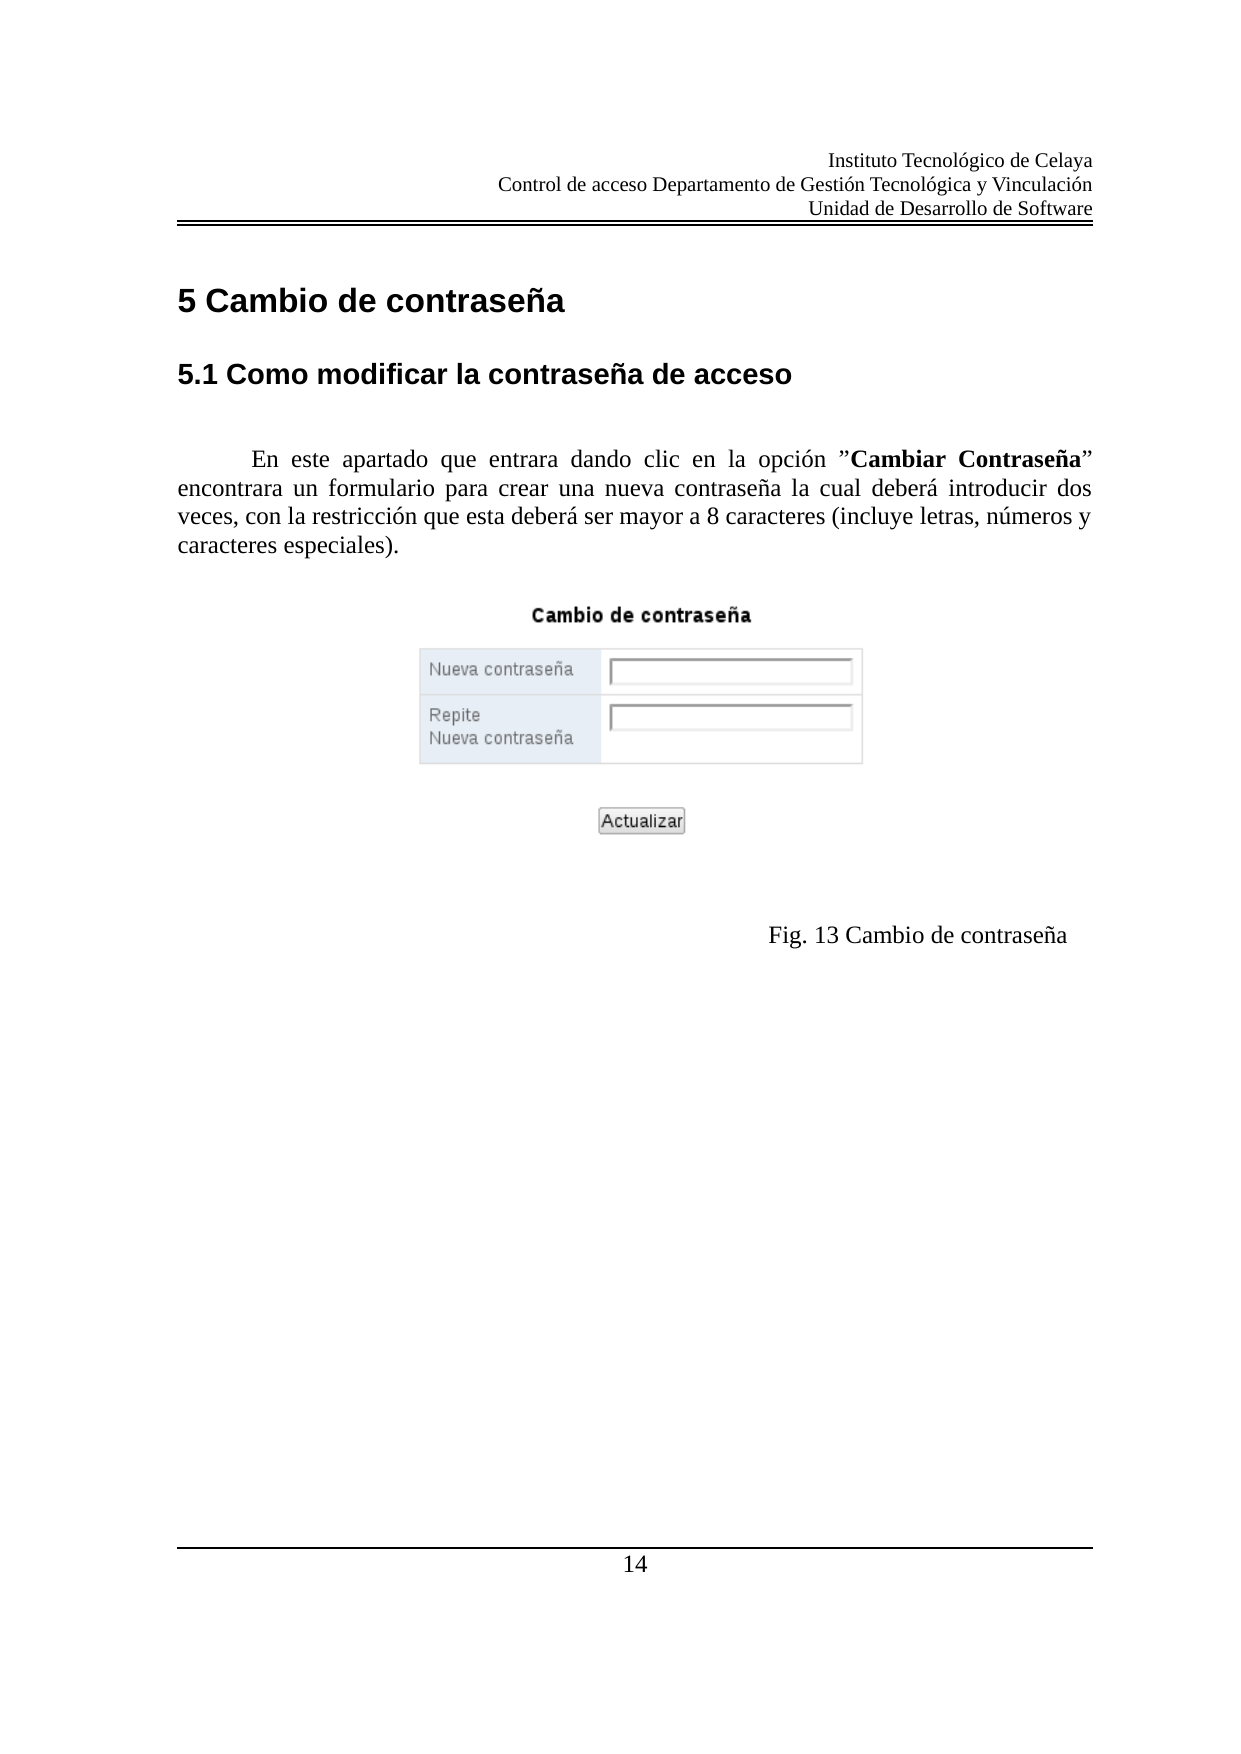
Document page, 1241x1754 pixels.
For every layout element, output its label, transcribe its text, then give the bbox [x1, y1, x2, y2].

picture [187, 571, 1083, 879]
text Fig. 13 Cambio de contraseña [177, 920, 1093, 949]
subtitle Cambio de contraseña [177, 281, 1093, 319]
subtitle Como modificar la contraseña de acceso [177, 357, 1093, 390]
text En este apartado que entrara dando clic en la opción ”Cambiar Contraseña” encontrara un formulario para crear una nueva contraseña la cual deberá introducir dos veces, con la restricción que esta deberá ser mayor a 8 caracteres (incluye letras, números y caracteres especiales). [177, 444, 1093, 559]
